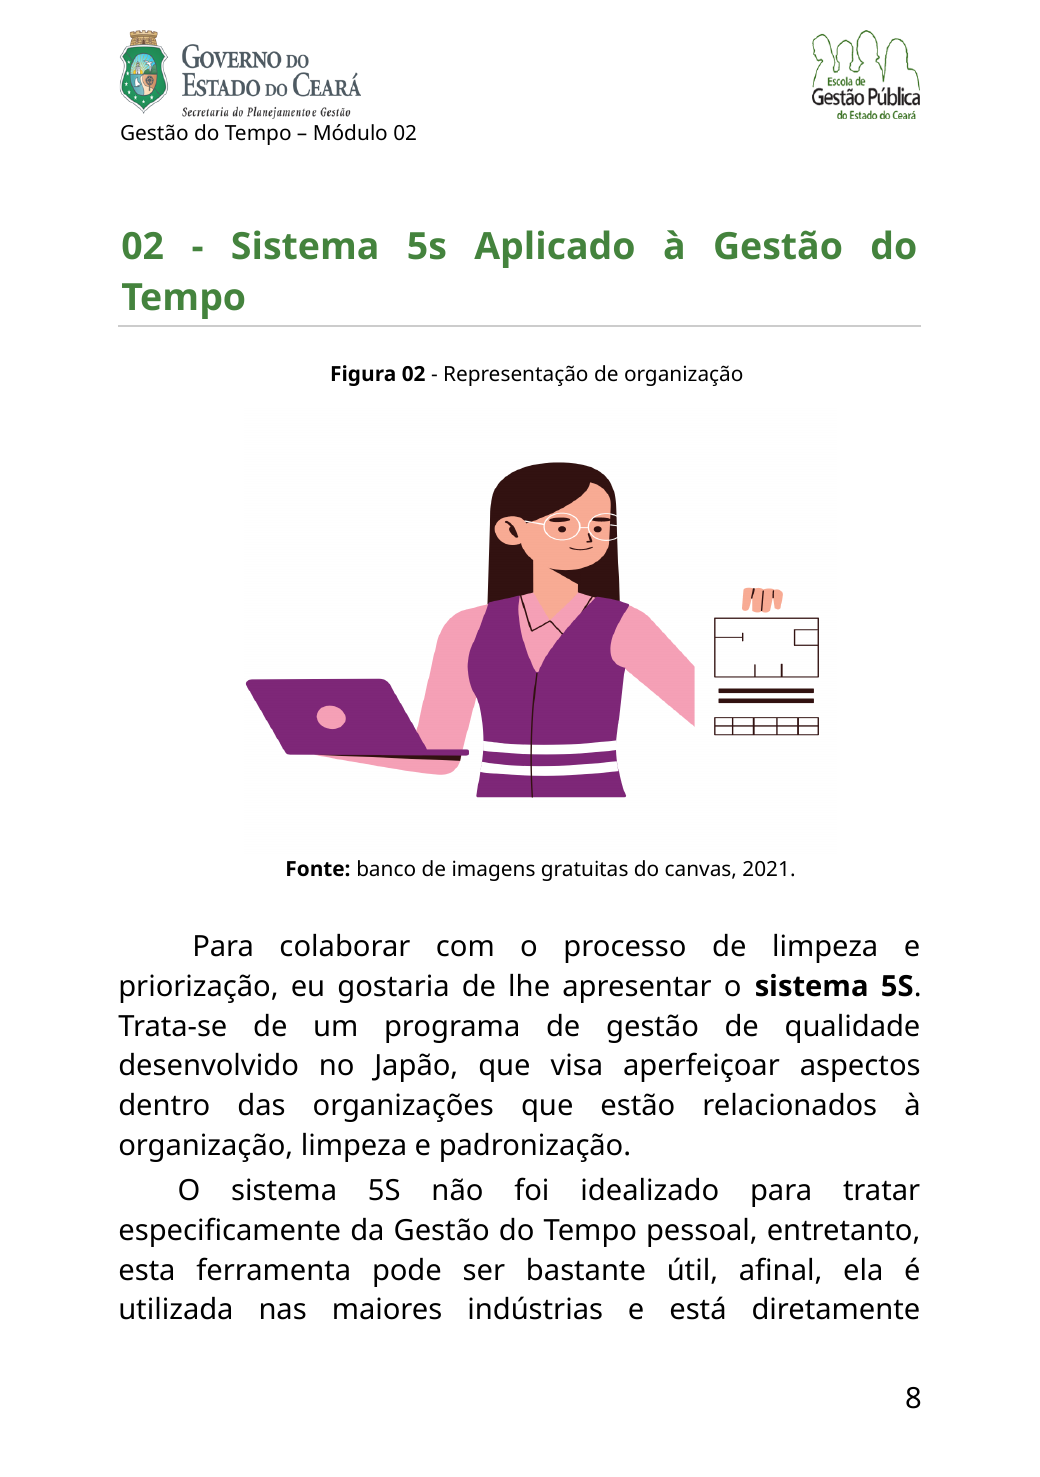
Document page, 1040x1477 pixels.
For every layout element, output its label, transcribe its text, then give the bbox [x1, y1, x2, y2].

text Para colaborar com o processo de limpeza e priorização, eu gostaria de lhe apresentar o sistema 5S. Trata-se de um programa de gestão de qualidade desenvolvido no Japão, que visa aperfeiçoar aspectos dentro das organizações que estão relacionados à organização, limpeza e padronização. [118, 926, 921, 1164]
subtitle 02 - Sistema 5s Aplicado à Gestão do Tempo [118, 217, 921, 325]
text Fonte: banco de imagens gratuitas do canvas, 2021. [227, 405, 853, 882]
text O sistema 5S não foi idealizado para tratar especificamente da Gestão do Tempo pessoal, entretanto, esta ferramenta pode ser bastante útil, afinal, ela é utilizada nas maiores indústrias e está diretamente [118, 1169, 921, 1328]
picture [244, 406, 837, 854]
picture [119, 30, 920, 119]
text Figura 02 - Representação de organização [227, 350, 853, 390]
